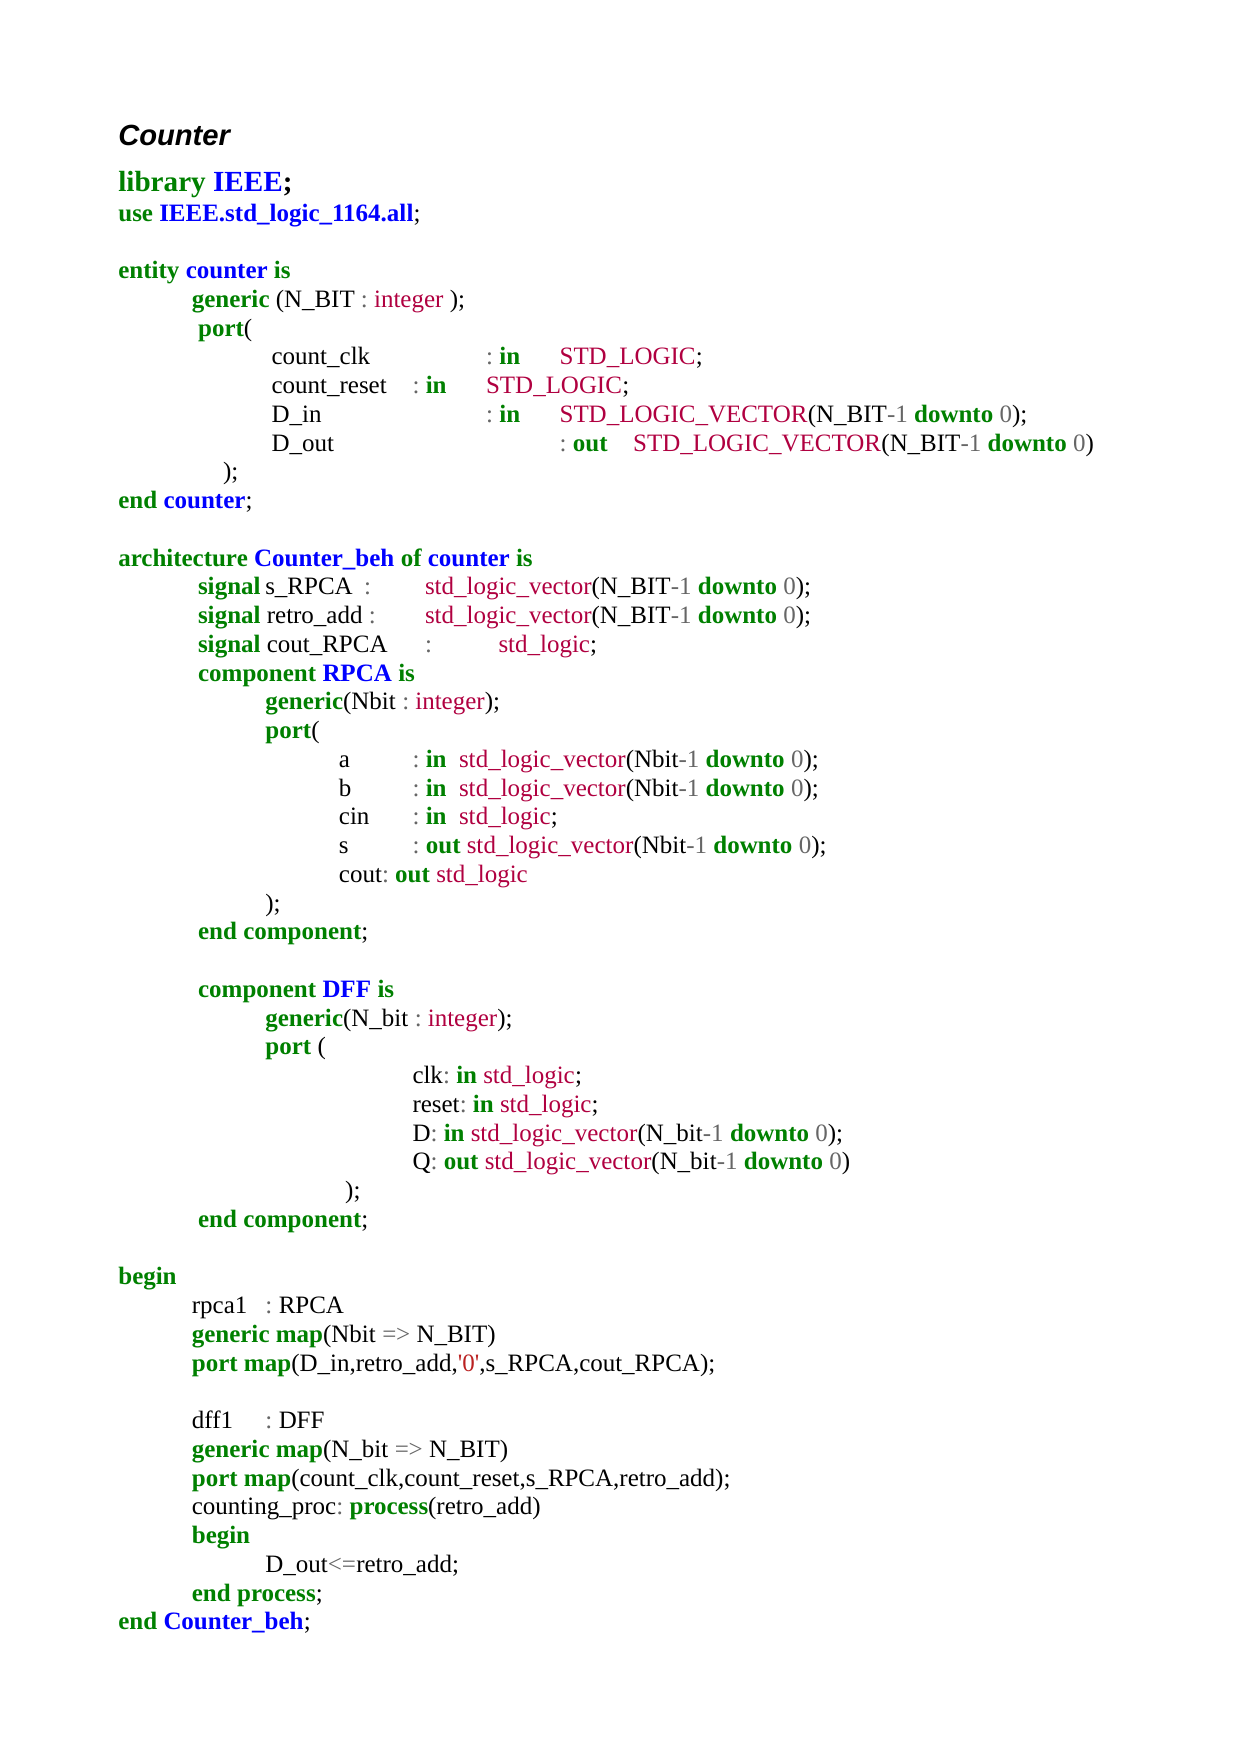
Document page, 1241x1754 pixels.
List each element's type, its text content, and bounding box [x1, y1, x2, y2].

text signal retro_add : std_logic_vector(N_BIT-1 downto 0); [118, 600, 1122, 629]
text clk: in std_logic; [118, 1060, 1122, 1089]
text D_in : in STD_LOGIC_VECTOR(N_BIT-1 downto 0); [118, 399, 1122, 428]
text cin : in std_logic; [118, 801, 1122, 830]
text end process; [118, 1578, 1122, 1606]
text port ( [118, 1031, 1122, 1060]
text dff1 : DFF [118, 1405, 1122, 1434]
text ); [118, 456, 1122, 485]
text generic(Nbit : integer); [118, 686, 1122, 715]
subtitle Counter [118, 118, 1122, 152]
text signal cout_RPCA : std_logic; [118, 629, 1122, 658]
text count_clk : in STD_LOGIC; [118, 341, 1122, 370]
text generic map(Nbit => N_BIT) [118, 1319, 1122, 1348]
text begin [118, 1520, 1122, 1549]
text reset: in std_logic; [118, 1089, 1122, 1118]
text generic map(N_bit => N_BIT) [118, 1434, 1122, 1463]
text cout: out std_logic [118, 859, 1122, 888]
text rpca1 : RPCA [118, 1290, 1122, 1319]
text D_out<=retro_add; [118, 1549, 1122, 1578]
text library IEEE; [118, 164, 1122, 198]
text end counter; [118, 485, 1122, 514]
text b : in std_logic_vector(Nbit-1 downto 0); [118, 773, 1122, 801]
text use IEEE.std_logic_1164.all; [118, 198, 1122, 226]
text end component; [118, 1204, 1122, 1233]
text generic (N_BIT : integer ); [118, 284, 1122, 313]
text component RPCA is [118, 658, 1122, 686]
text ); [118, 1175, 1122, 1204]
text architecture Counter_beh of counter is [118, 543, 1122, 571]
text component DFF is [118, 974, 1122, 1003]
text signal s_RPCA : std_logic_vector(N_BIT-1 downto 0); [118, 571, 1122, 600]
text count_reset : in STD_LOGIC; [118, 370, 1122, 399]
text end Counter_beh; [118, 1606, 1122, 1635]
text Q: out std_logic_vector(N_bit-1 downto 0) [118, 1146, 1122, 1175]
text counting_proc: process(retro_add) [118, 1491, 1122, 1520]
text port map(D_in,retro_add,'0',s_RPCA,cout_RPCA); [118, 1348, 1122, 1376]
text entity counter is [118, 255, 1122, 284]
text generic(N_bit : integer); [118, 1003, 1122, 1031]
text D: in std_logic_vector(N_bit-1 downto 0); [118, 1118, 1122, 1146]
text end component; [118, 916, 1122, 945]
text s : out std_logic_vector(Nbit-1 downto 0); [118, 830, 1122, 859]
text port( [118, 313, 1122, 341]
text begin [118, 1261, 1122, 1290]
text ); [118, 888, 1122, 916]
text D_out : out STD_LOGIC_VECTOR(N_BIT-1 downto 0) [118, 428, 1122, 456]
text a : in std_logic_vector(Nbit-1 downto 0); [118, 744, 1122, 773]
text port map(count_clk,count_reset,s_RPCA,retro_add); [118, 1463, 1122, 1491]
text port( [118, 715, 1122, 744]
